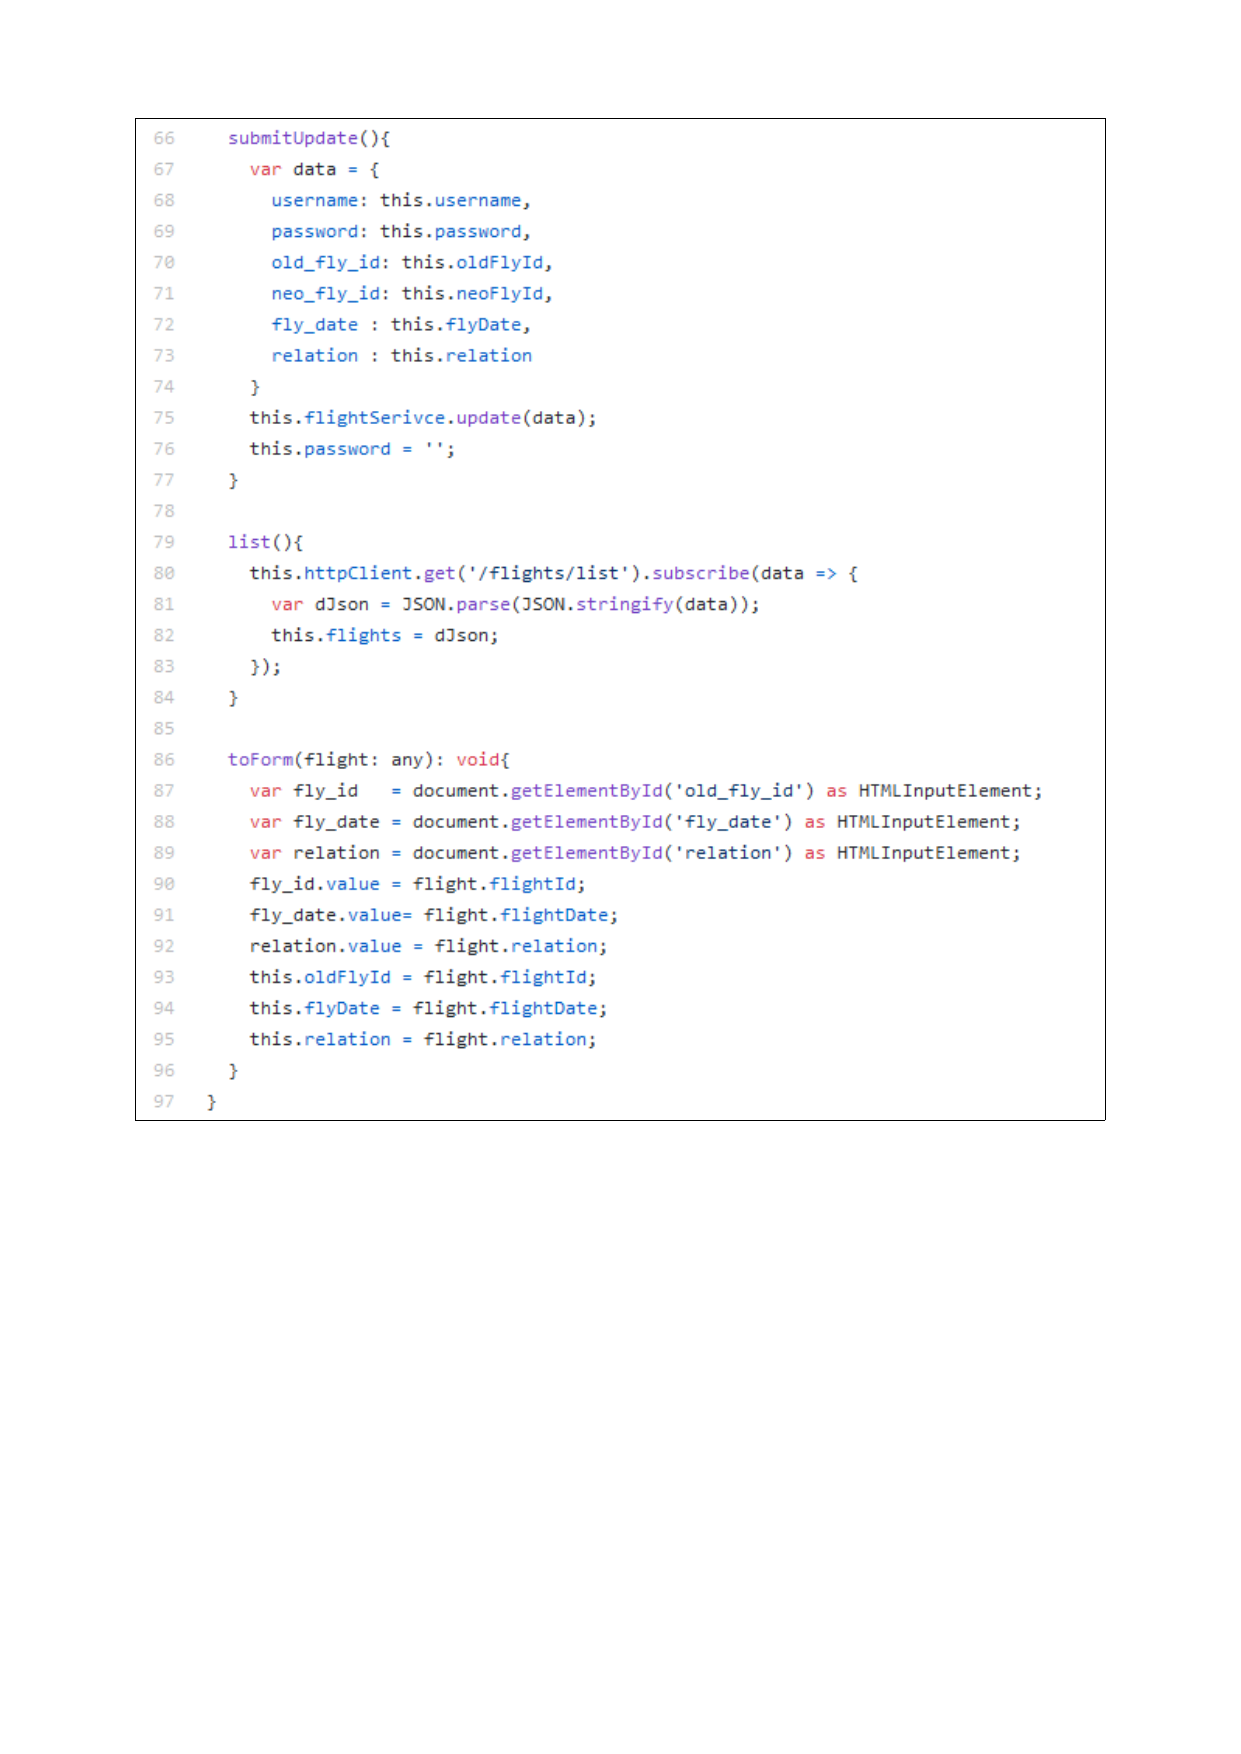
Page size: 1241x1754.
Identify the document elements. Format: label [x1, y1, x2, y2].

picture [138, 121, 1103, 1117]
